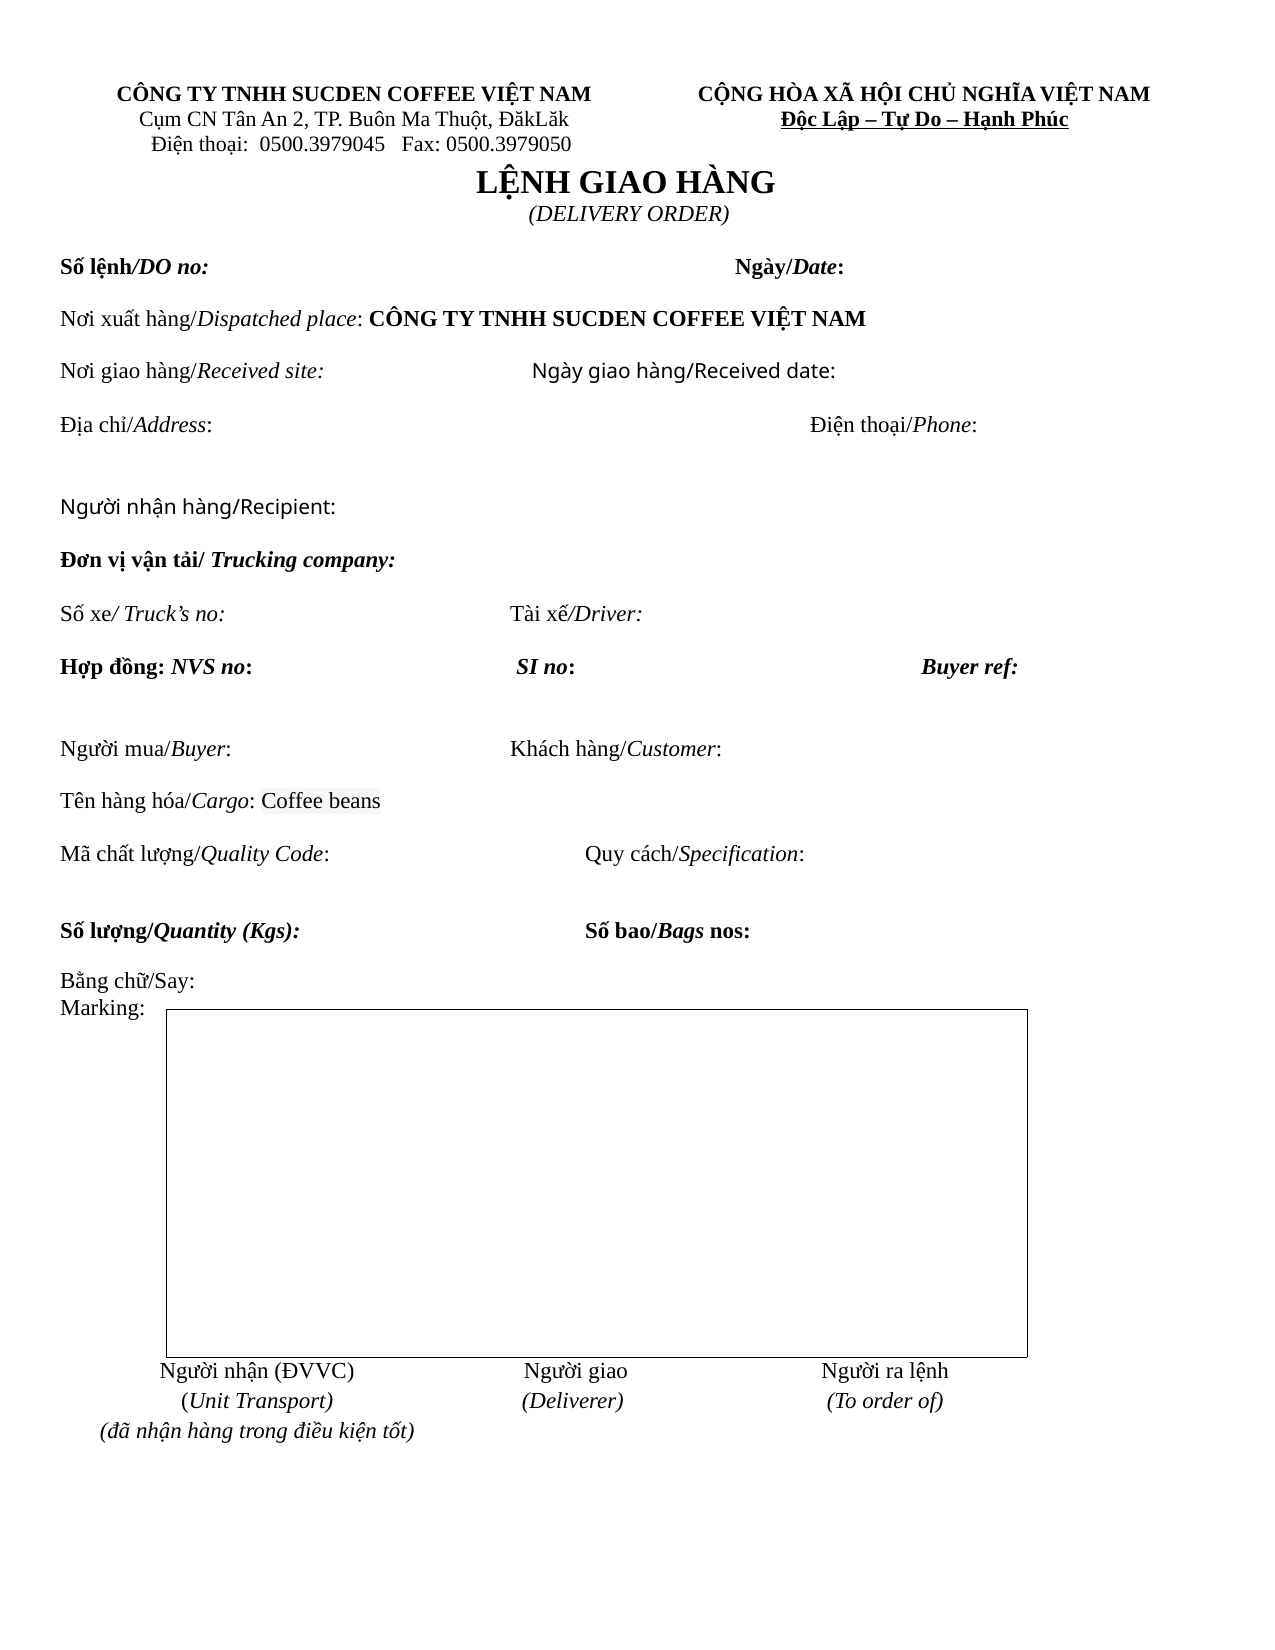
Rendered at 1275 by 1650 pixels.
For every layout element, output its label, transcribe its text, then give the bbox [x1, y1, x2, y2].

text Số xe/ Truck’s no: <o.trucking_no or ''> Tài xế/Driver: <o.driver_name or ''> [60, 599, 1200, 627]
text (Unit Transport) (Deliverer) (To order of) [60, 1387, 1200, 1413]
text LỆNH GIAO HÀNG [60, 162, 1200, 200]
text Địa chỉ/Address: <o.delivery_place_id and o.delivery_place_id.address or ''> Điện thoại/Phone:<o.delivery_place_id and o.delivery_place_id.phone or ''> [60, 410, 1200, 467]
text <o.markings or ''> [182, 1017, 1012, 1046]
text Đơn vị vận tải/ Trucking company: <o.trucking_id and o.trucking_id.name or ''> [60, 545, 1200, 574]
text Tên hàng hóa/Cargo: Coffee beans [60, 787, 1200, 814]
table_header CÔNG TY TNHH SUCDEN COFFEE VIỆT NAM Cụm CN Tân An 2, TP. Buôn Ma Thuột, ĐăkLăk Điện thoại: 0500.3979045 Fax: 0500.3979050 [60, 75, 648, 162]
text Mã chất lượng/Quality Code: <o.product_id.code or ''> Quy cách/Specification: <o.delivery_order_ids and o.delivery_order_ids[0].name or ''> [60, 839, 1200, 896]
text (DELIVERY ORDER) [60, 200, 1200, 227]
text Nơi xuất hàng/Dispatched place: CÔNG TY TNHH SUCDEN COFFEE VIỆT NAM [60, 305, 1200, 332]
text Người nhận hàng/Recipient: <get_recipient(o)> [60, 492, 1200, 520]
text Hợp đồng: NVS no: <o.contract_id.name or ''> SI no: <o.contract_id.shipping_id.name or ''> Buyer ref: <o.contract_id.p_contract or ''> [60, 652, 1200, 709]
text Người nhận (ĐVVC) Người giao Người ra lệnh [60, 1357, 1200, 1383]
text Số lệnh/DO no: <o.name or ''> Ngày/Date: <get_date(o)> [60, 252, 1200, 280]
text Số lượng/Quantity (Kgs): <formatLang(o.total_qty,digits=0)> Số bao/Bags nos: <formatLang(get_capacity(o),0)> [60, 917, 1200, 945]
text Bằng chữ/Say: <get_string_amount(o.total_qty)> [60, 966, 1200, 994]
text Marking: [60, 994, 1200, 1021]
text Nơi giao hàng/Received site: <get_delivery_place(o)> Ngày giao hàng/Received date: <get_date(o)> [60, 357, 1200, 385]
table_header CỘNG HÒA XÃ HỘI CHỦ NGHĨA VIỆT NAM Độc Lập – Tự Do – Hạnh Phúc [648, 75, 1201, 162]
text (đã nhận hàng trong điều kiện tốt) [60, 1417, 1200, 1443]
text Người mua/Buyer: <get_buyer(o)> Khách hàng/Customer: <o.partner_id.name or ''> [60, 734, 1200, 762]
